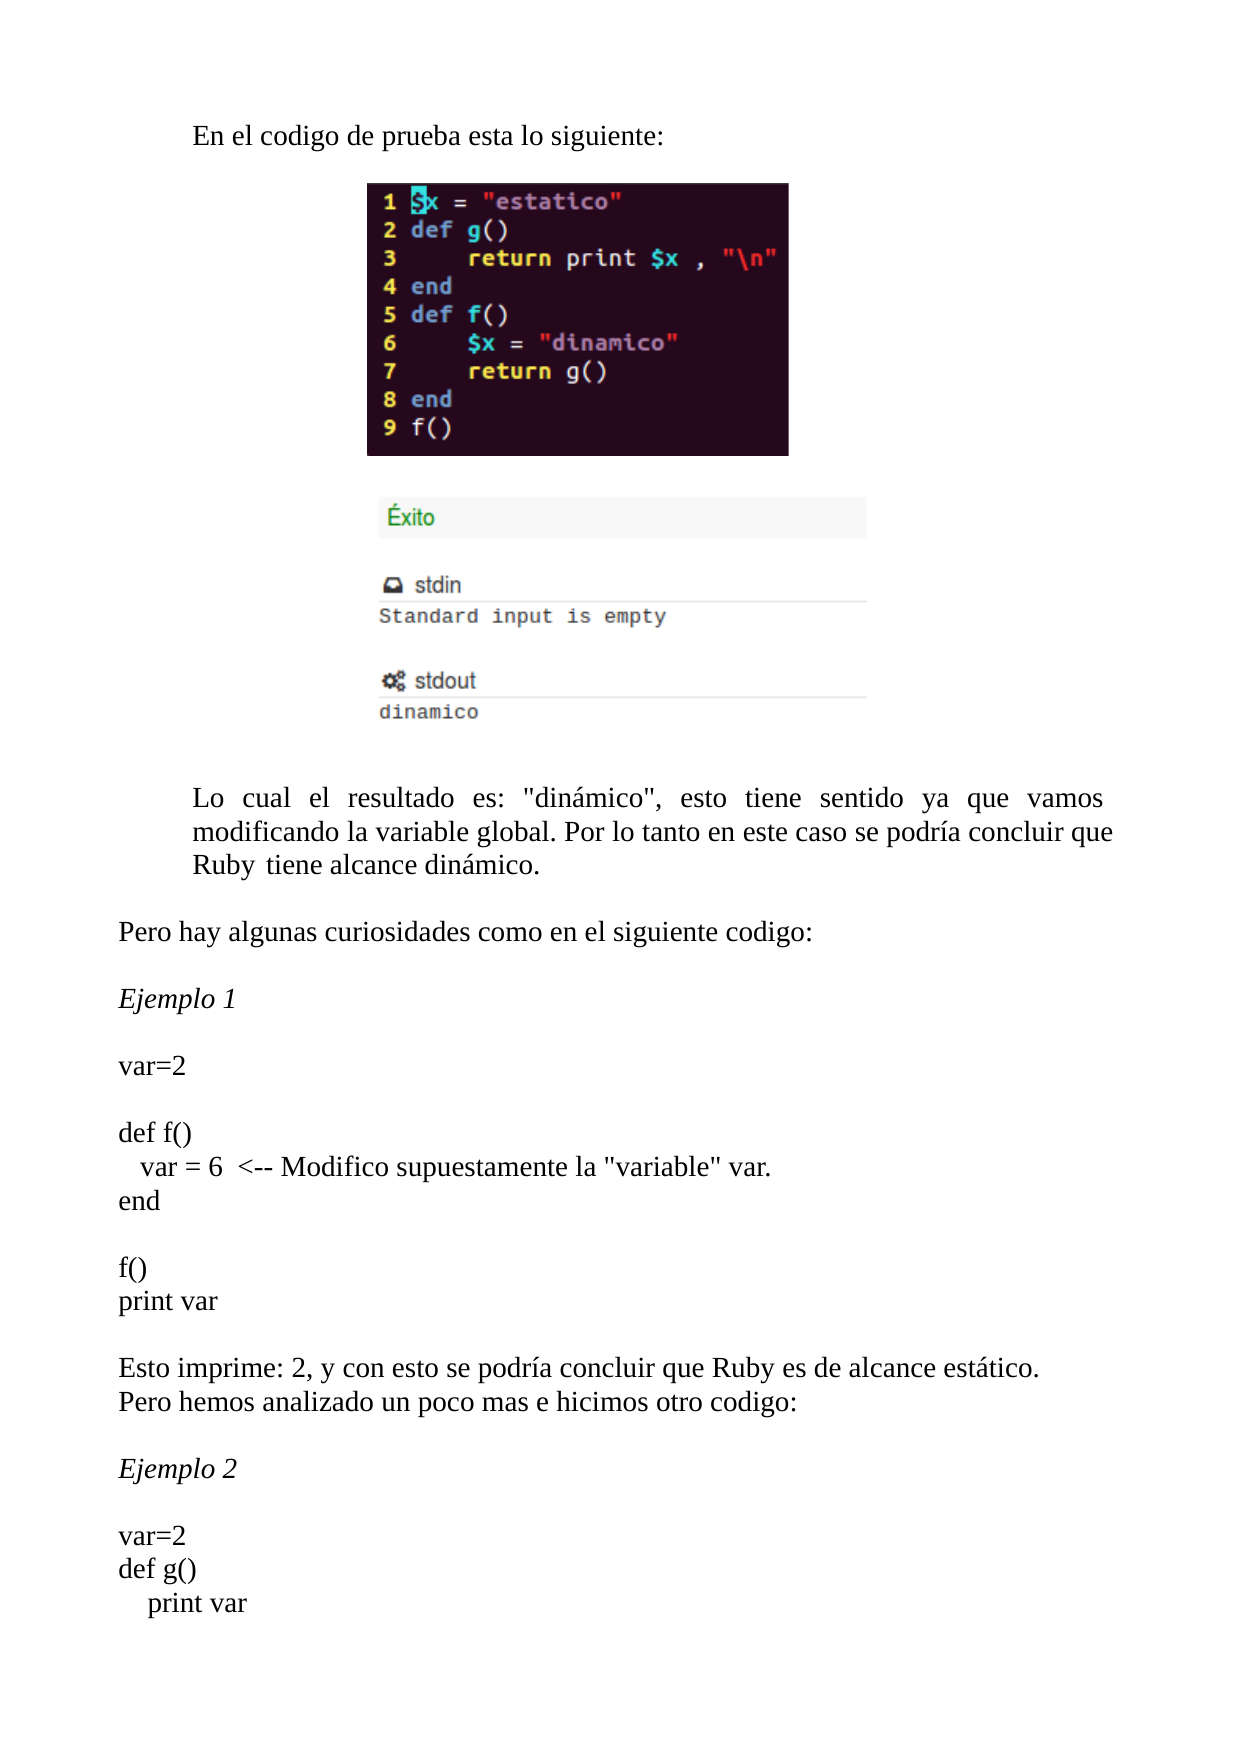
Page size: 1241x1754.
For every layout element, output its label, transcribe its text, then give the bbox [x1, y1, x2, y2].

text Pero hemos analizado un poco mas e hicimos otro codigo: [118, 1384, 1122, 1417]
text def f() [118, 1116, 1122, 1149]
text Pero hay algunas curiosidades como en el siguiente codigo: [118, 914, 1122, 948]
text f() [118, 1250, 1122, 1283]
text En el codigo de prueba esta lo siguiente: [118, 118, 1122, 152]
text print var [118, 1585, 1122, 1619]
text def g() [118, 1552, 1122, 1585]
text Esto imprime: 2, y con esto se podría concluir que Ruby es de alcance estático. [118, 1350, 1122, 1384]
text end [118, 1183, 1122, 1216]
text Ejemplo 2 [118, 1451, 1122, 1484]
text Lo cual el resultado es: "dinámico", esto tiene sentido ya que vamos modificando la variable global. Por lo tanto en este caso se podría concluir que Ruby tiene alcance dinámico. [118, 780, 1122, 881]
text var = 6 <-- Modifico supuestamente la "variable" var. [118, 1149, 1122, 1183]
text var=2 [118, 1518, 1122, 1552]
text print var [118, 1283, 1122, 1317]
picture [373, 488, 867, 747]
text Ejemplo 1 [118, 981, 1122, 1015]
text var=2 [118, 1048, 1122, 1082]
picture [367, 183, 789, 456]
